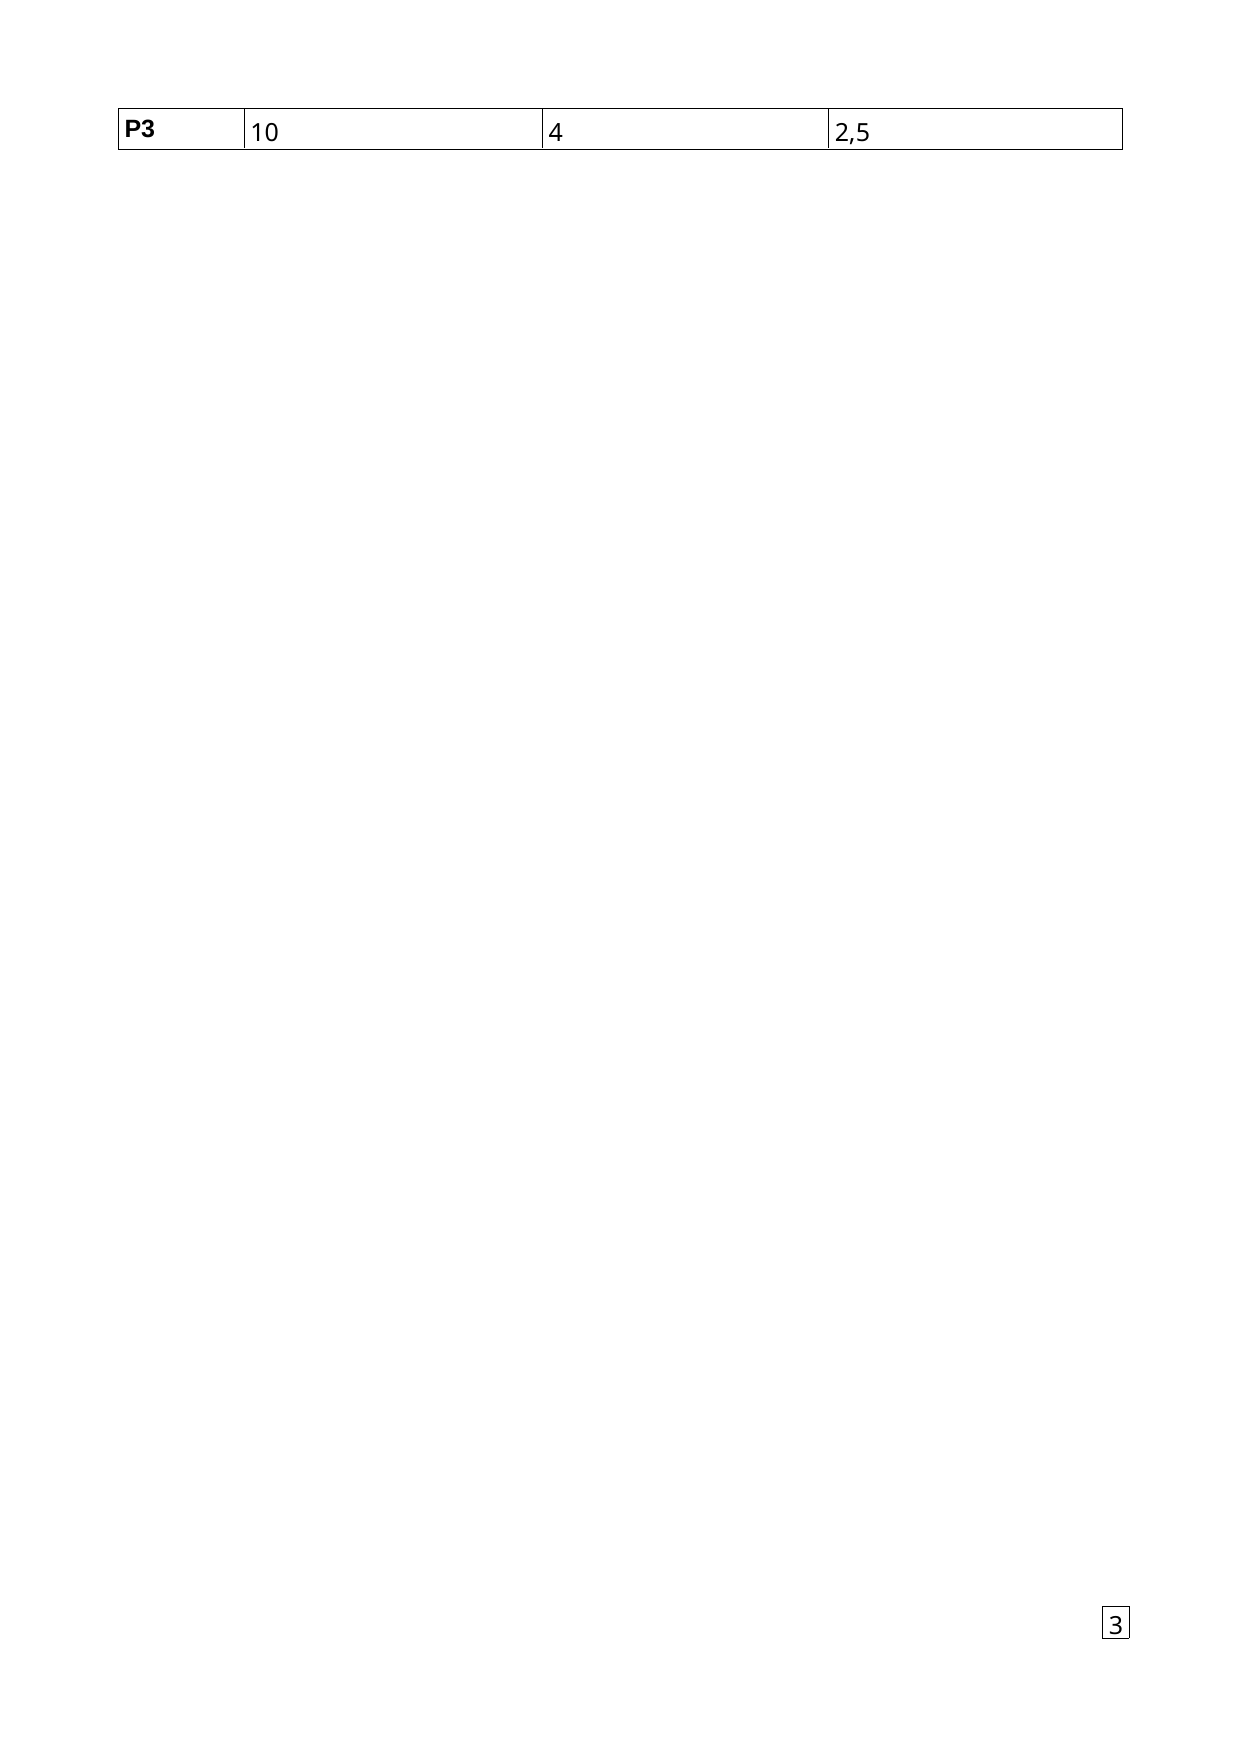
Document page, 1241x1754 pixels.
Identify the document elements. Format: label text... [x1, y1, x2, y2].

table_cell 2,5 [829, 109, 1122, 148]
table_cell 10 [245, 109, 542, 148]
table_cell P3 [119, 109, 244, 148]
table_cell 4 [543, 109, 828, 148]
